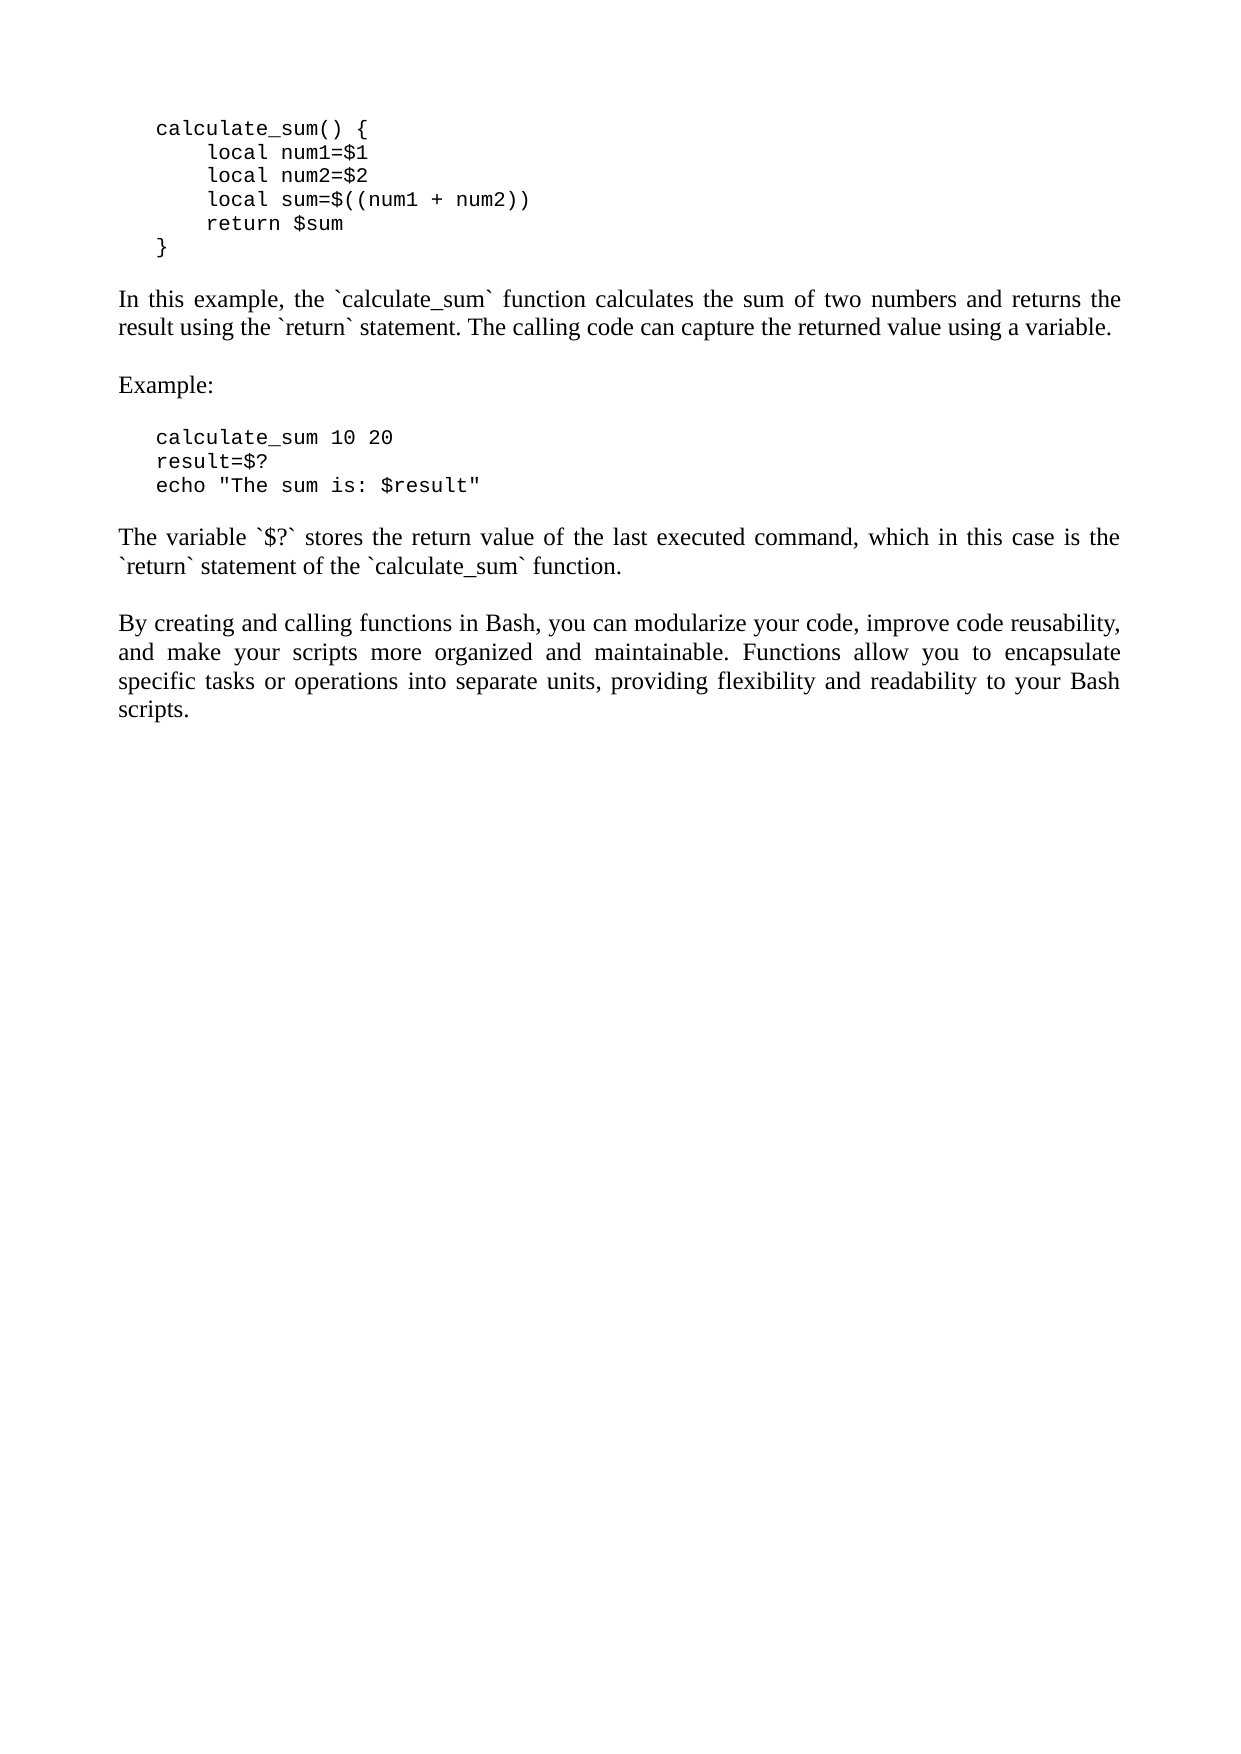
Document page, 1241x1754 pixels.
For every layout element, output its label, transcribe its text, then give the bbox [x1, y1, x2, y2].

text Example: [118, 370, 1122, 399]
text calculate_sum 10 20 [118, 427, 1122, 451]
text local num1=$1 [118, 142, 1122, 165]
text By creating and calling functions in Bash, you can modularize your code, improve code reusability, and make your scripts more organized and maintainable. Functions allow you to encapsulate specific tasks or operations into separate units, providing flexibility and readability to your Bash scripts. [118, 608, 1122, 723]
text echo "The sum is: $result" [118, 475, 1122, 498]
text return $sum [118, 213, 1122, 236]
text In this example, the `calculate_sum` function calculates the sum of two numbers and returns the result using the `return` statement. The calling code can capture the returned value using a variable. [118, 284, 1122, 341]
text The variable `$?` stores the return value of the last executed command, which in this case is the `return` statement of the `calculate_sum` function. [118, 522, 1122, 579]
text local sum=$((num1 + num2)) [118, 189, 1122, 213]
text } [118, 236, 1122, 260]
text result=$? [118, 451, 1122, 475]
text calculate_sum() { [118, 118, 1122, 142]
text local num2=$2 [118, 165, 1122, 189]
